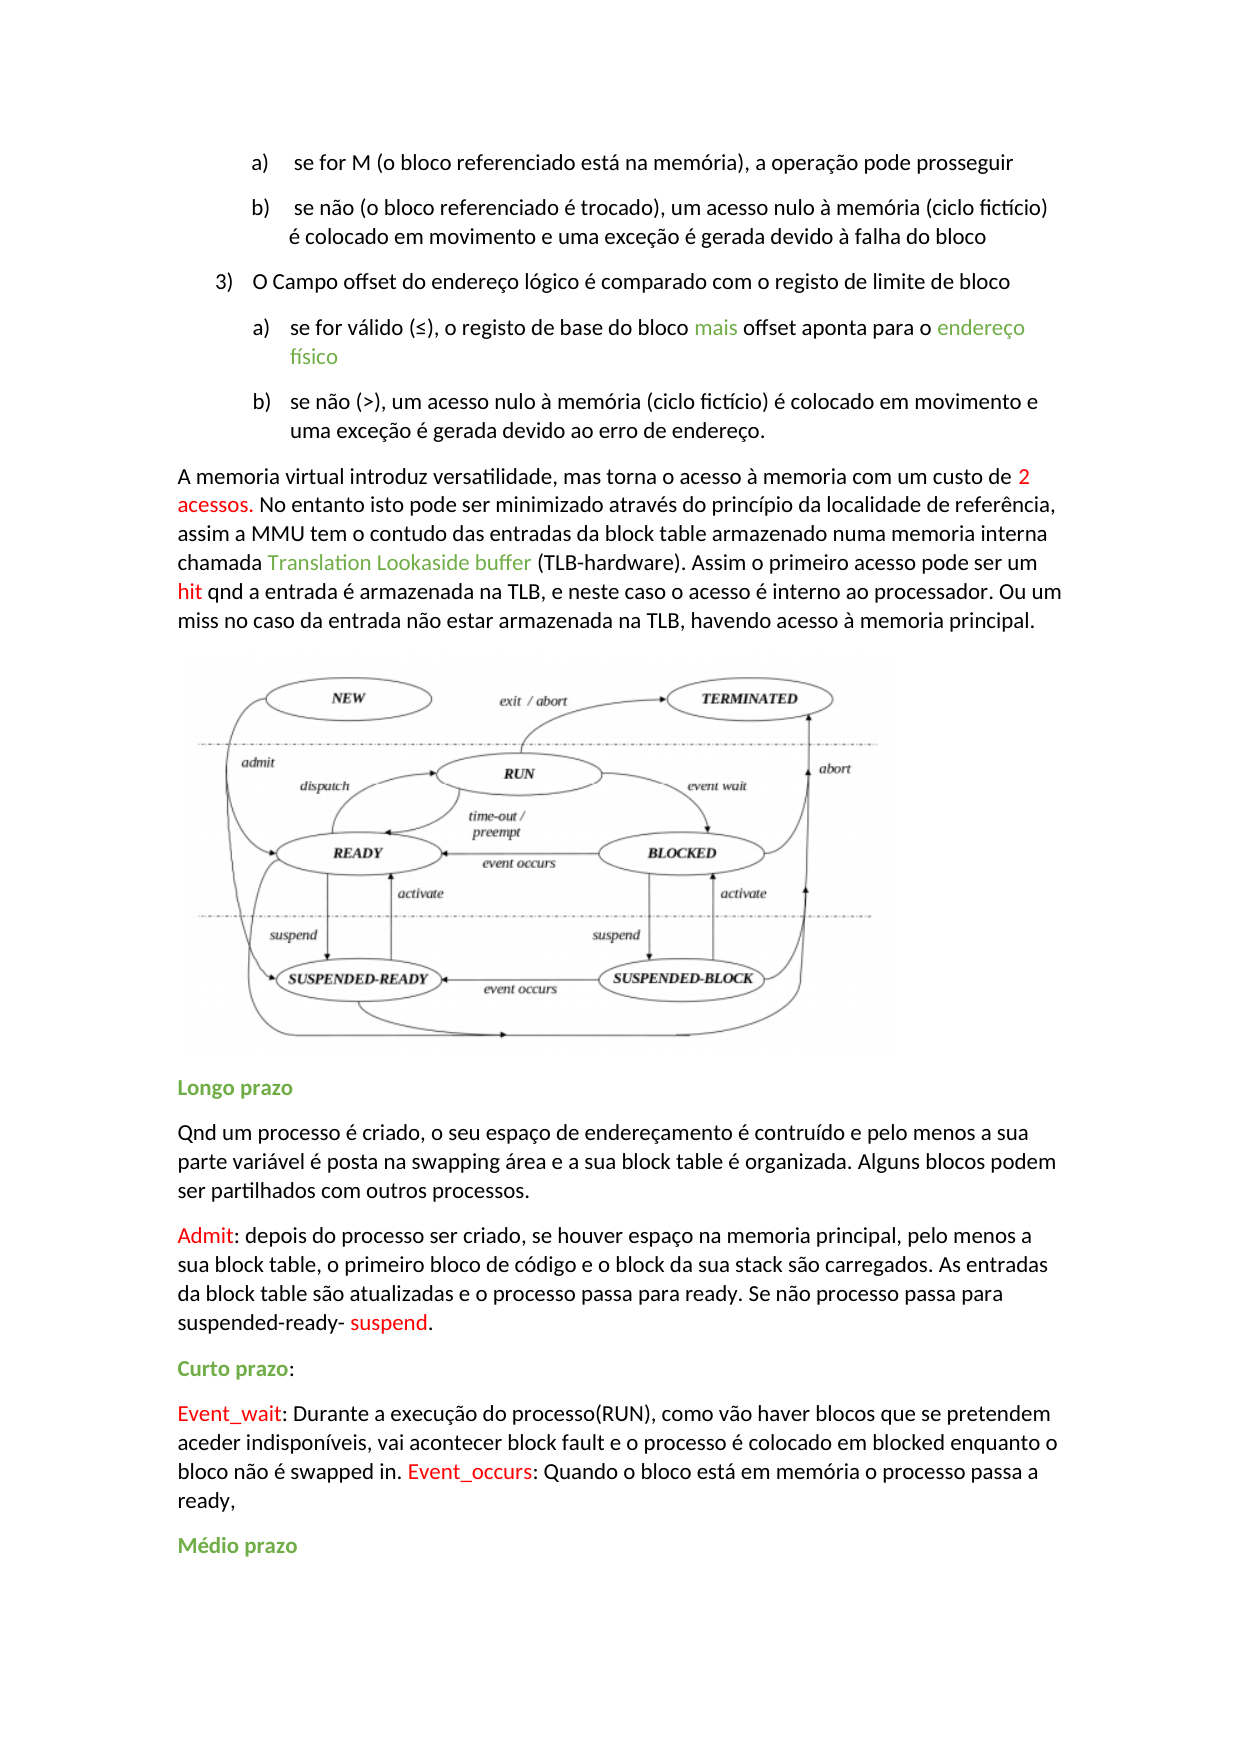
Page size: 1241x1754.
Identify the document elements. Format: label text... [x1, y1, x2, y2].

text Qnd um processo é criado, o seu espaço de endereçamento é contruído e pelo menos a sua parte variável é posta na swapping área e a sua block table é organizada. Alguns blocos podem ser partilhados com outros processos. [177, 1118, 1063, 1204]
list se for M (o bloco referenciado está na memória), a operação pode prosseguir [251, 148, 1063, 176]
text A memoria virtual introduz versatilidade, mas torna o acesso à memoria com um custo de 2 acessos. No entanto isto pode ser minimizado através do princípio da localidade de referência, assim a MMU tem o contudo das entradas da block table armazenado numa memoria interna chamada Translation Lookaside buffer (TLB-hardware). Assim o primeiro acesso pode ser um hit qnd a entrada é armazenada na TLB, e neste caso o acesso é interno ao processador. Ou um miss no caso da entrada não estar armazenada na TLB, havendo acesso à memoria principal. [177, 462, 1063, 634]
text Curto prazo: [177, 1354, 1063, 1382]
text Admit: depois do processo ser criado, se houver espaço na memoria principal, pelo menos a sua block table, o primeiro bloco de código e o block da sua stack são carregados. As entradas da block table são atualizadas e o processo passa para ready. Se não processo passa para suspended-ready- suspend. [177, 1222, 1063, 1336]
text Event_wait: Durante a execução do processo(RUN), como vão haver blocos que se pretendem aceder indisponíveis, vai acontecer block fault e o processo é colocado em blocked enquanto o bloco não é swapped in. Event_occurs: Quando o bloco está em memória o processo passa a ready, [177, 1399, 1063, 1514]
list se for válido (≤), o registo de base do bloco mais offset aponta para o endereço físico [252, 313, 1063, 370]
text Longo prazo [177, 1073, 1063, 1101]
text Médio prazo [177, 1531, 1063, 1559]
list se não (>), um acesso nulo à memória (ciclo fictício) é colocado em movimento e uma exceção é gerada devido ao erro de endereço. [252, 387, 1063, 444]
list se não (o bloco referenciado é trocado), um acesso nulo à memória (ciclo fictício) é colocado em movimento e uma exceção é gerada devido à falha do bloco [251, 193, 1063, 250]
list O Campo offset do endereço lógico é comparado com o registo de limite de bloco [215, 267, 1063, 296]
